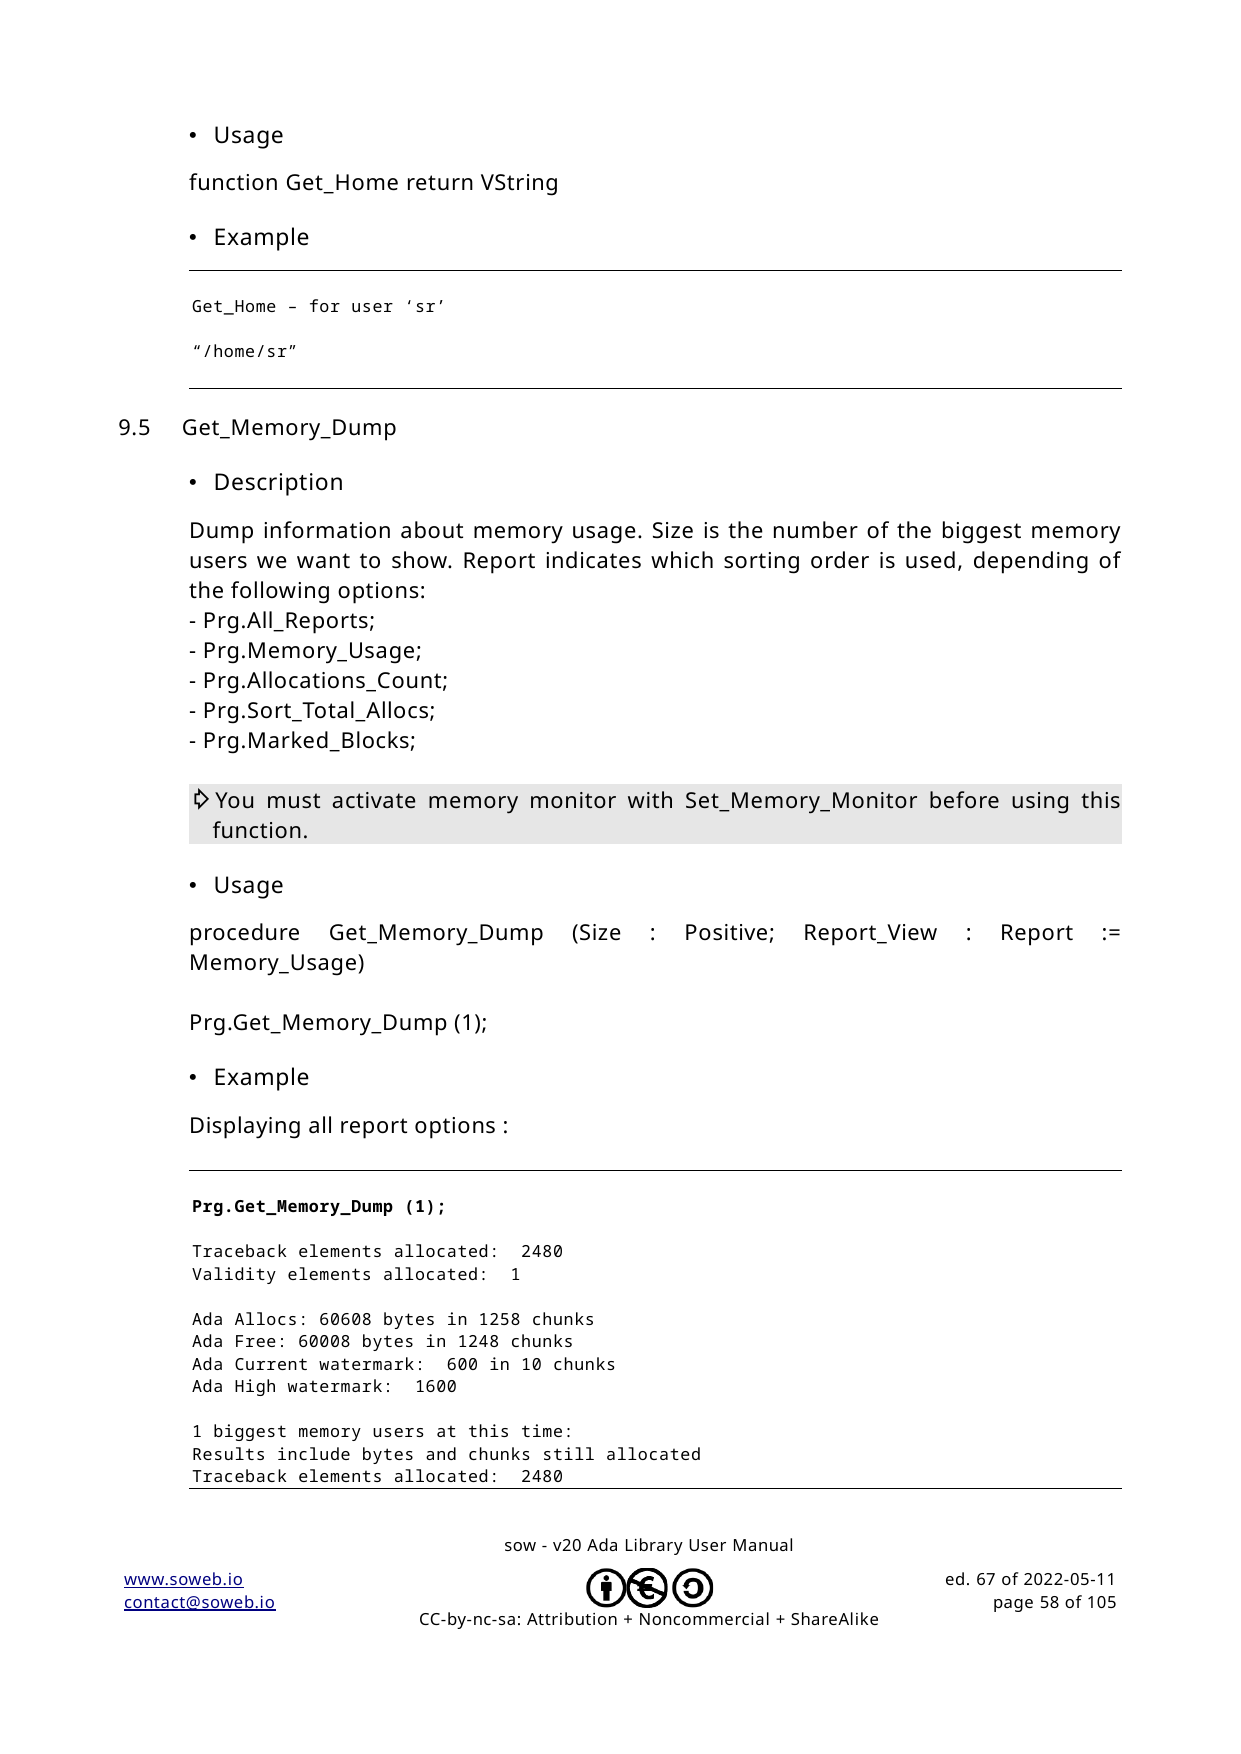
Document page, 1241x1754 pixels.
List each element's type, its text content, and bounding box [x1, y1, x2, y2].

list Traceback elements allocated: 2480 [189, 1462, 1122, 1488]
subtitle Example [189, 1061, 1122, 1092]
text procedure Get_Memory_Dump (Size : Positive; Report_View : Report := Memory_Usage) [189, 917, 1122, 977]
text - Prg.Allocations_Count; [189, 664, 1122, 694]
picture [585, 1568, 668, 1608]
text - Prg.Marked_Blocks; [189, 724, 1122, 754]
list Get_Home – for user ‘sr’ “/home/sr” [189, 271, 1122, 388]
list Results include bytes and chunks still allocated [189, 1440, 1122, 1462]
text Prg.Get_Memory_Dump (1); [189, 1007, 1122, 1037]
subtitle Description [189, 466, 1122, 497]
list 1 biggest memory users at this time: [189, 1417, 1122, 1440]
text - Prg.All_Reports; [189, 604, 1122, 634]
subtitle Get_Memory_Dump [118, 412, 1122, 442]
text - Prg.Sort_Total_Allocs; [189, 694, 1122, 724]
picture [672, 1568, 714, 1608]
text Displaying all report options : [189, 1110, 1122, 1140]
list You must activate memory monitor with Set_Memory_Monitor before using this function. [189, 784, 1122, 844]
text Dump information about memory usage. Size is the number of the biggest memory users we want to show. Report indicates which sorting order is used, depending of the following options: [189, 514, 1122, 604]
subtitle Example [189, 221, 1122, 252]
list Ada High watermark: 1600 [189, 1372, 1122, 1398]
text - Prg.Memory_Usage; [189, 634, 1122, 664]
list Ada Current watermark: 600 in 10 chunks [189, 1350, 1122, 1372]
subtitle Usage [189, 118, 1122, 149]
list Ada Allocs: 60608 bytes in 1258 chunks [189, 1305, 1122, 1327]
list Ada Free: 60008 bytes in 1248 chunks [189, 1327, 1122, 1350]
list Prg.Get_Memory_Dump (1); Traceback elements allocated: 2480 [189, 1192, 1122, 1260]
subtitle Usage [189, 868, 1122, 899]
text function Get_Home return VString [189, 167, 1122, 197]
list Validity elements allocated: 1 [189, 1260, 1122, 1285]
